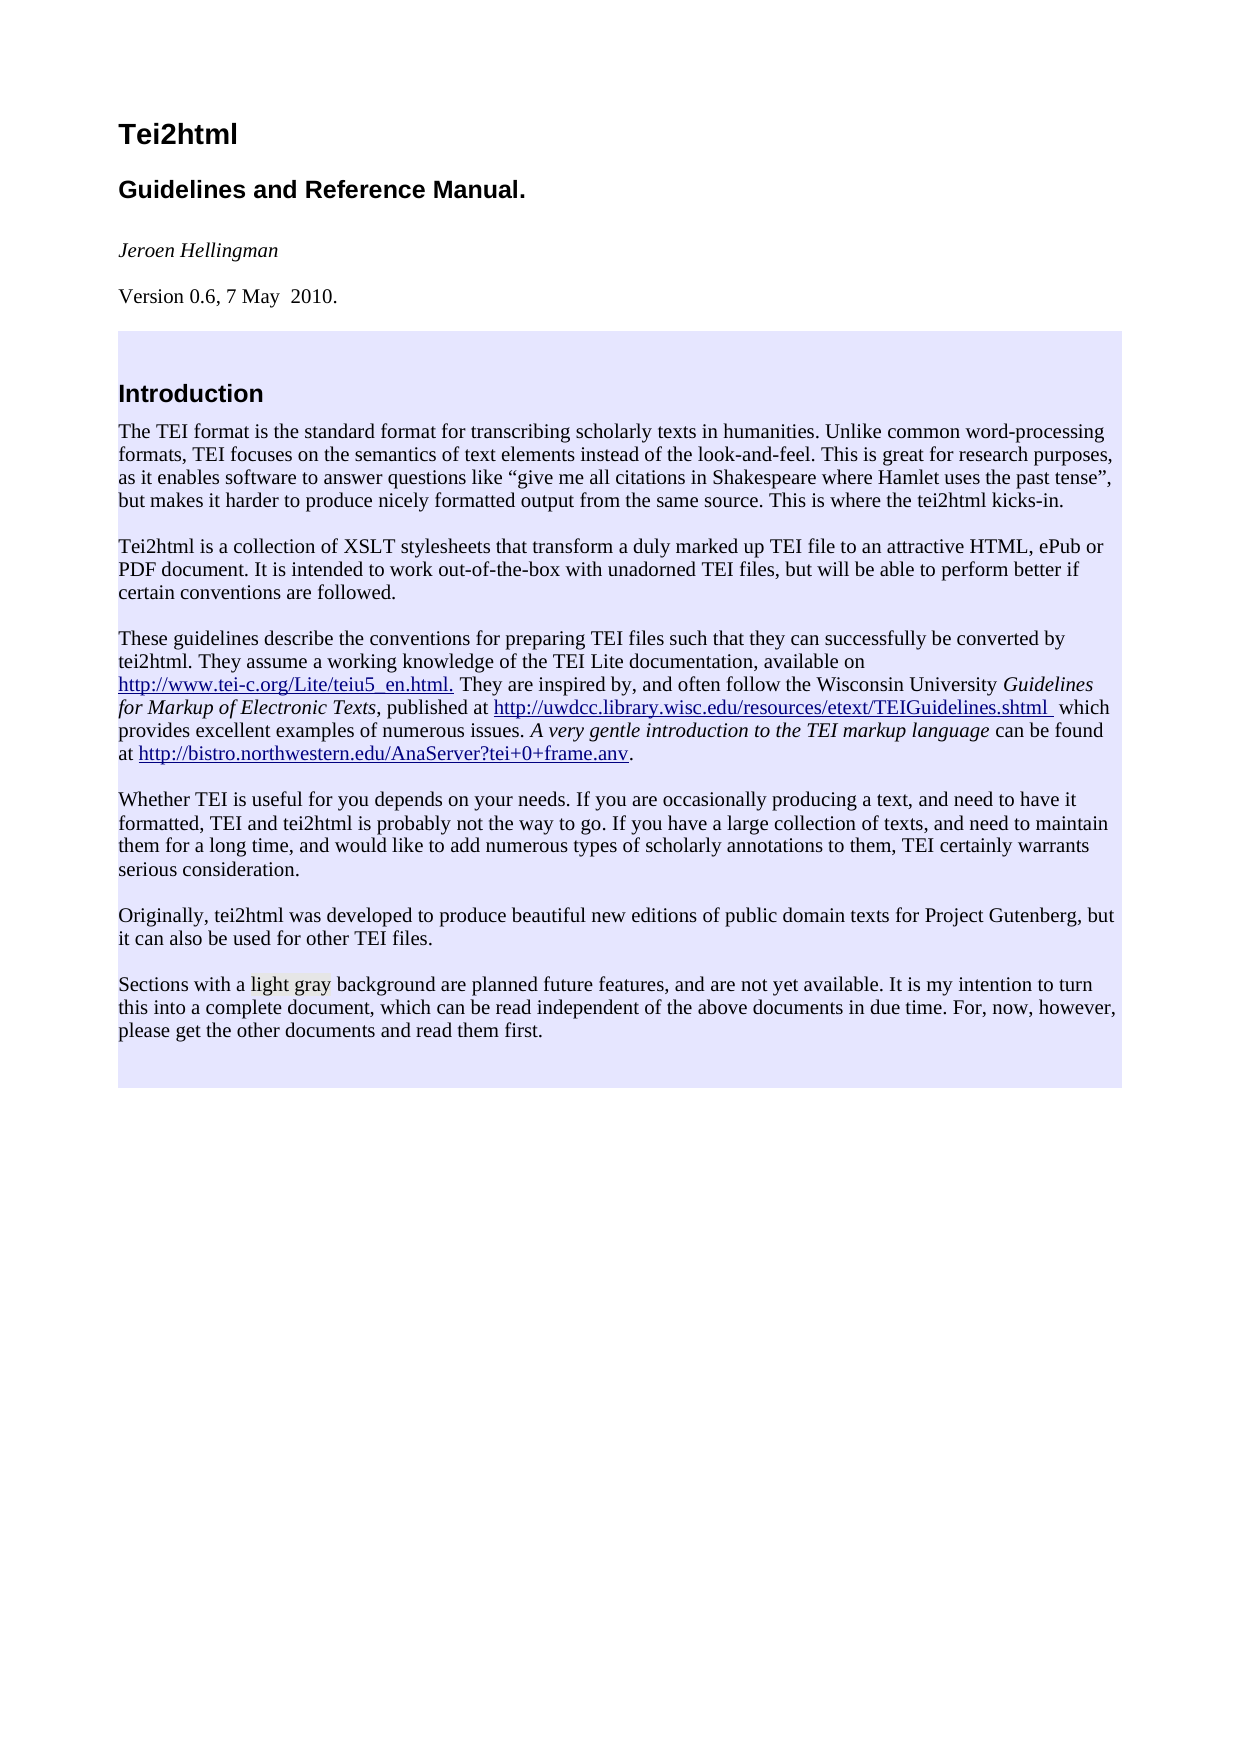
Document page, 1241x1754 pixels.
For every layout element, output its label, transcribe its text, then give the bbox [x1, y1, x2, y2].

text Tei2html is a collection of XSLT stylesheets that transform a duly marked up TEI file to an attractive HTML, ePub or PDF document. It is intended to work out-of-the-box with unadorned TEI files, but will be able to perform better if certain conventions are followed. [118, 535, 1122, 604]
text Whether TEI is useful for you depends on your needs. If you are occasionally producing a text, and need to have it formatted, TEI and tei2html is probably not the way to go. If you have a large collection of texts, and need to maintain them for a long time, and would like to add numerous types of scholarly annotations to them, TEI certainly warrants serious consideration. [118, 788, 1122, 880]
text Jeroen Hellingman [118, 239, 1122, 262]
subtitle Introduction [118, 379, 1122, 407]
text Originally, tei2html was developed to produce beautiful new editions of public domain texts for Project Gutenberg, but it can also be used for other TEI files. [118, 903, 1122, 949]
subtitle Guidelines and Reference Manual. [118, 176, 1122, 204]
text The TEI format is the standard format for transcribing scholarly texts in humanities. Unlike common word-processing formats, TEI focuses on the semantics of text elements instead of the look-and-feel. This is great for research purposes, as it enables software to answer questions like “give me all citations in Shakespeare where Hamlet uses the past tense”, but makes it harder to produce nicely formatted output from the same source. This is where the tei2html kicks-in. [118, 420, 1122, 512]
text These guidelines describe the conventions for preparing TEI files such that they can successfully be converted by tei2html. They assume a working knowledge of the TEI Lite documentation, available on http://www.tei-c.org/Lite/teiu5_en.html. They are inspired by, and often follow the Wisconsin University Guidelines for Markup of Electronic Texts, published at http://uwdcc.library.wisc.edu/resources/etext/TEIGuidelines.shtml which provides excellent examples of numerous issues. A very gentle introduction to the TEI markup language can be found at http://bistro.northwestern.edu/AnaServer?tei+0+frame.anv. [118, 627, 1122, 765]
text Sections with a light gray background are planned future features, and are not yet available. It is my intention to turn this into a complete document, which can be read independent of the above documents in due time. For, now, however, please get the other documents and read them first. [118, 972, 1122, 1042]
subtitle Tei2html [118, 118, 1122, 151]
text Version 0.6, 7 May 2010. [118, 285, 1122, 308]
